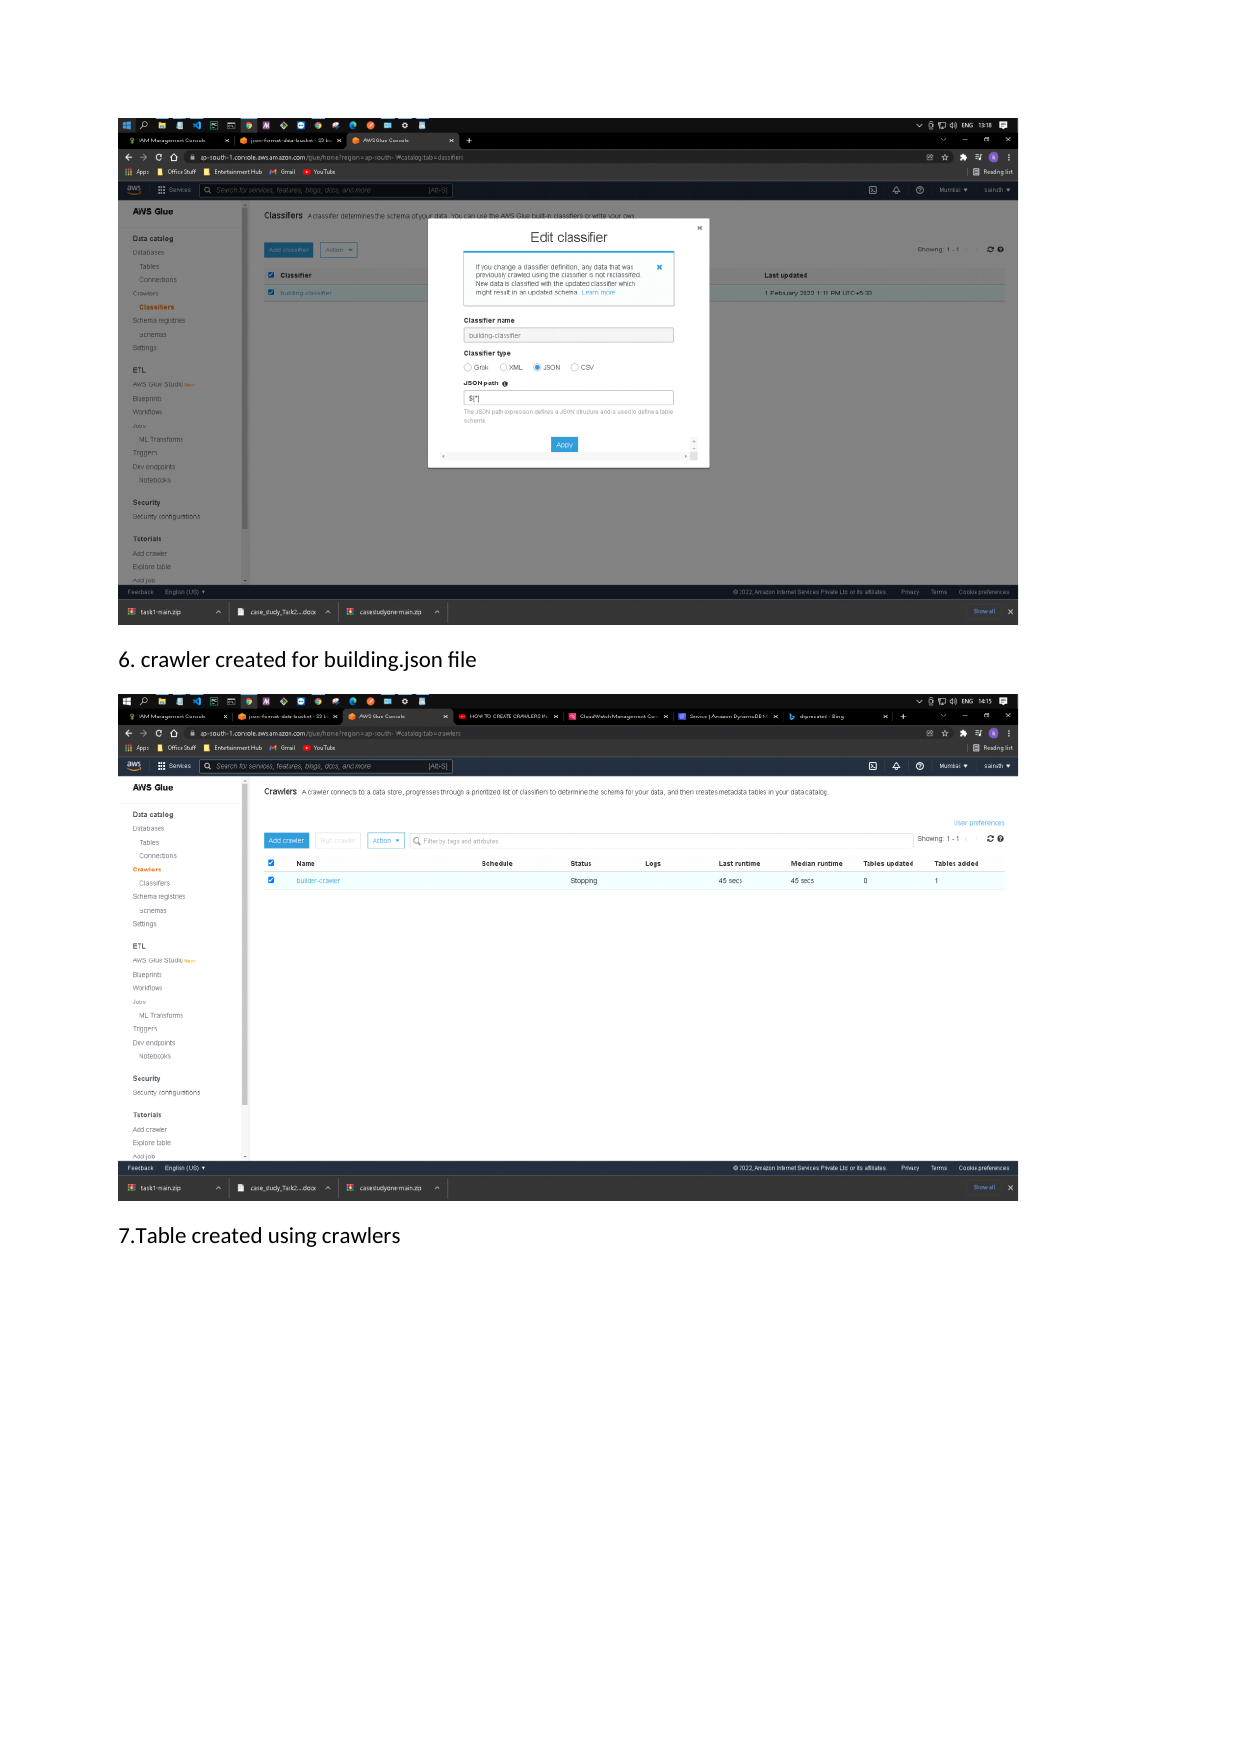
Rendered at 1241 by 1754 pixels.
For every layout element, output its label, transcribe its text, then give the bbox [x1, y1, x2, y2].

text 7.Table created using crawlers [118, 1221, 1122, 1249]
text 6. crawler created for building.json file [118, 645, 1122, 673]
